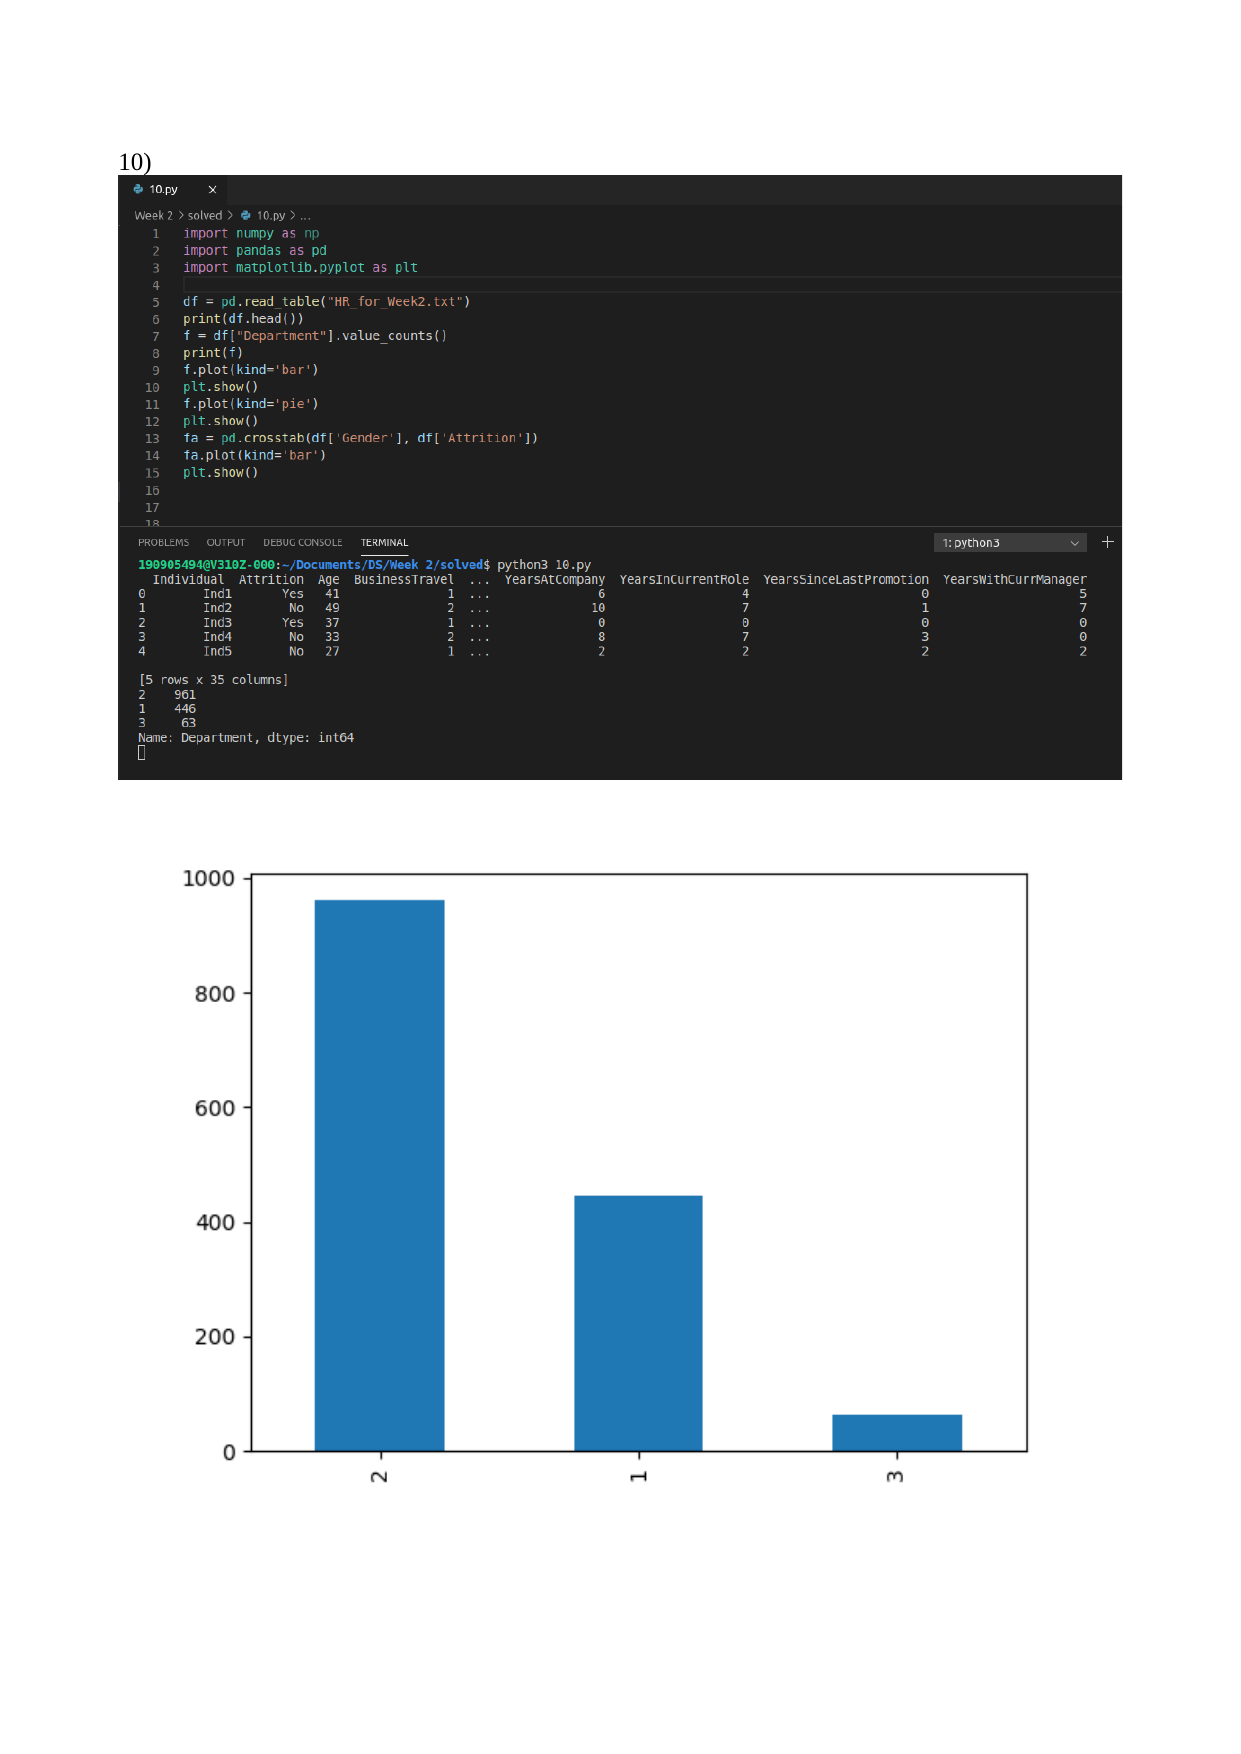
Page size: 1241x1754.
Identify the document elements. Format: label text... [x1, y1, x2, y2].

text 10) [118, 147, 1122, 175]
picture [118, 175, 1123, 780]
picture [154, 808, 1086, 1523]
